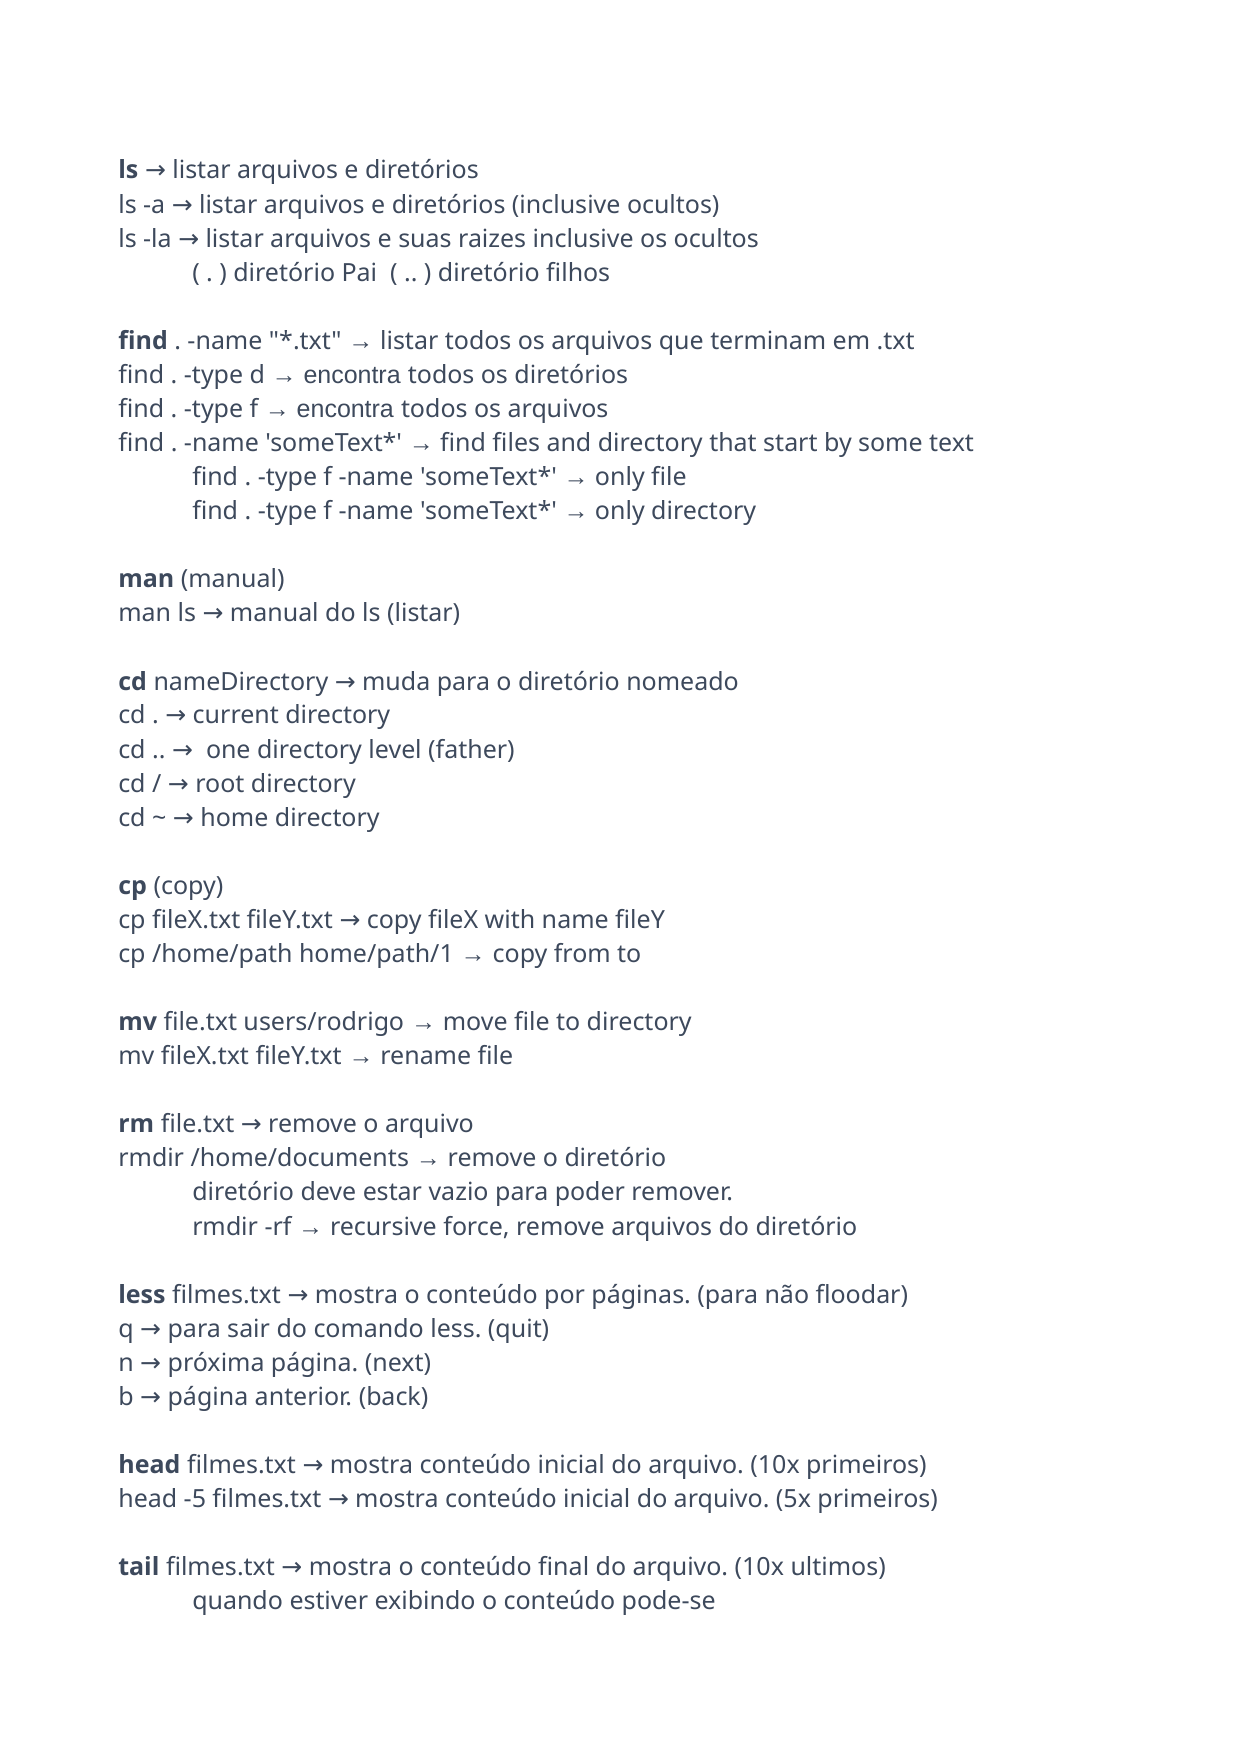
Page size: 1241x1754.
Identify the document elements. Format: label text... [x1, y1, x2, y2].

text find . -type f → encontra todos os arquivos [118, 391, 1122, 425]
text ls -a → listar arquivos e diretórios (inclusive ocultos) [118, 186, 1122, 220]
text ( . ) diretório Pai ( .. ) diretório filhos [118, 254, 1122, 288]
text cp (copy) [118, 867, 1122, 902]
text man (manual) [118, 561, 1122, 595]
text cp fileX.txt fileY.txt → copy fileX with name fileY [118, 902, 1122, 936]
text cd .. → one directory level (father) [118, 731, 1122, 765]
text find . -name "*.txt" → listar todos os arquivos que terminam em .txt [118, 322, 1122, 357]
text find . -type d → encontra todos os diretórios [118, 357, 1122, 391]
text diretório deve estar vazio para poder remover. [118, 1174, 1122, 1208]
text quando estiver exibindo o conteúdo pode-se [118, 1583, 1122, 1617]
text rmdir /home/documents → remove o diretório [118, 1140, 1122, 1174]
text cd nameDirectory → muda para o diretório nomeado [118, 663, 1122, 697]
text ls → listar arquivos e diretórios [118, 152, 1122, 186]
text find . -name 'someText*' → find files and directory that start by some text [118, 425, 1122, 459]
text cd ~ → home directory [118, 799, 1122, 833]
text cd . → current directory [118, 697, 1122, 731]
text rmdir -rf → recursive force, remove arquivos do diretório [118, 1208, 1122, 1242]
text q → para sair do comando less. (quit) [118, 1310, 1122, 1344]
text find . -type f -name 'someText*' → only directory [118, 493, 1122, 527]
text mv file.txt users/rodrigo → move file to directory [118, 1004, 1122, 1038]
text cp /home/path home/path/1 → copy from to [118, 936, 1122, 970]
text man ls → manual do ls (listar) [118, 595, 1122, 629]
text cd / → root directory [118, 765, 1122, 799]
text b → página anterior. (back) [118, 1378, 1122, 1412]
text n → próxima página. (next) [118, 1344, 1122, 1378]
text head -5 filmes.txt → mostra conteúdo inicial do arquivo. (5x primeiros) [118, 1481, 1122, 1515]
text find . -type f -name 'someText*' → only file [118, 459, 1122, 493]
text less filmes.txt → mostra o conteúdo por páginas. (para não floodar) [118, 1276, 1122, 1310]
text head filmes.txt → mostra conteúdo inicial do arquivo. (10x primeiros) [118, 1447, 1122, 1481]
text rm file.txt → remove o arquivo [118, 1106, 1122, 1140]
text mv fileX.txt fileY.txt → rename file [118, 1038, 1122, 1072]
text tail filmes.txt → mostra o conteúdo final do arquivo. (10x ultimos) [118, 1549, 1122, 1583]
text ls -la → listar arquivos e suas raizes inclusive os ocultos [118, 220, 1122, 254]
